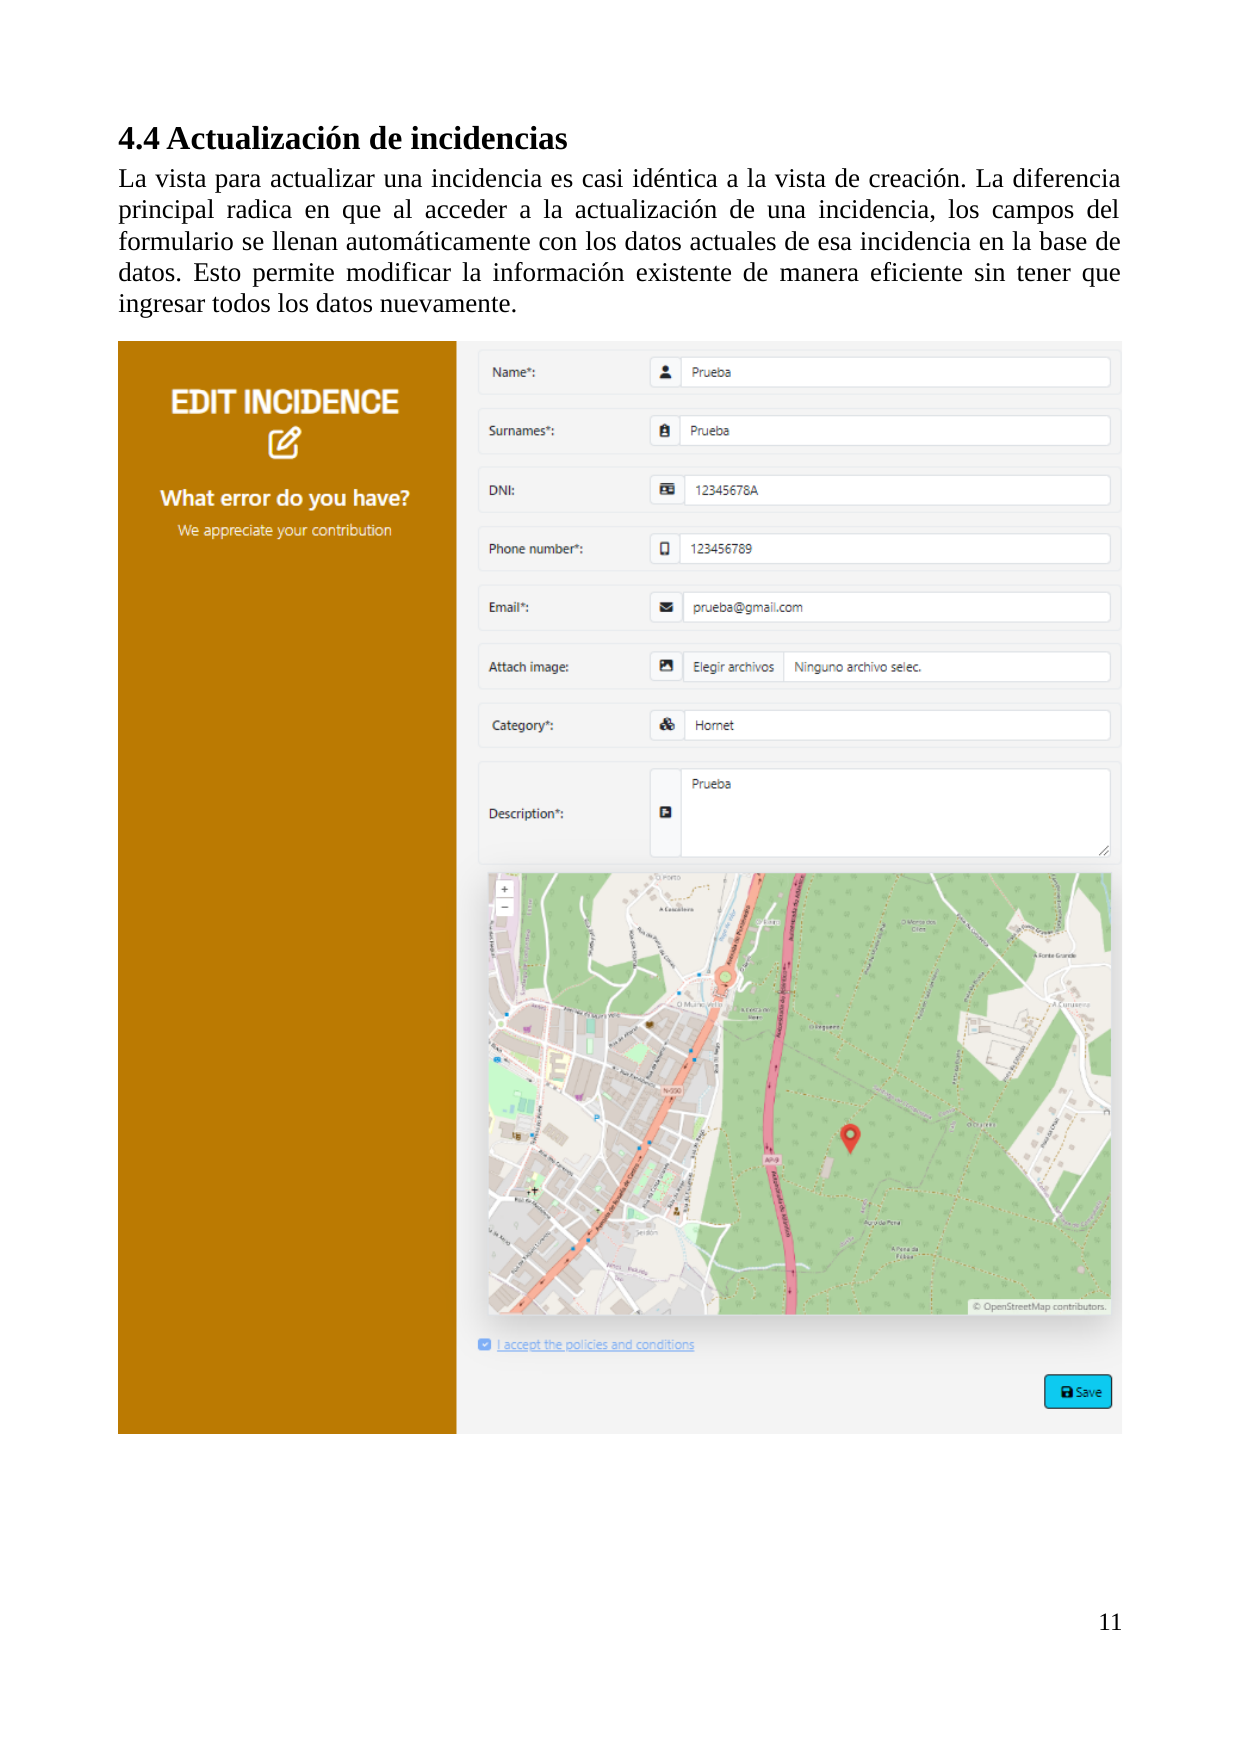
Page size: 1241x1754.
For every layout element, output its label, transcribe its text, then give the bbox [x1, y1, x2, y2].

picture [118, 341, 1123, 1434]
text 4.4 Actualización de incidencias [118, 118, 1122, 156]
text La vista para actualizar una incidencia es casi idéntica a la vista de creación. La diferencia principal radica en que al acceder a la actualización de una incidencia, los campos del formulario se llenan automáticamente con los datos actuales de esa incidencia en la base de datos. Esto permite modificar la información existente de manera eficiente sin tener que ingresar todos los datos nuevamente. [118, 162, 1122, 318]
